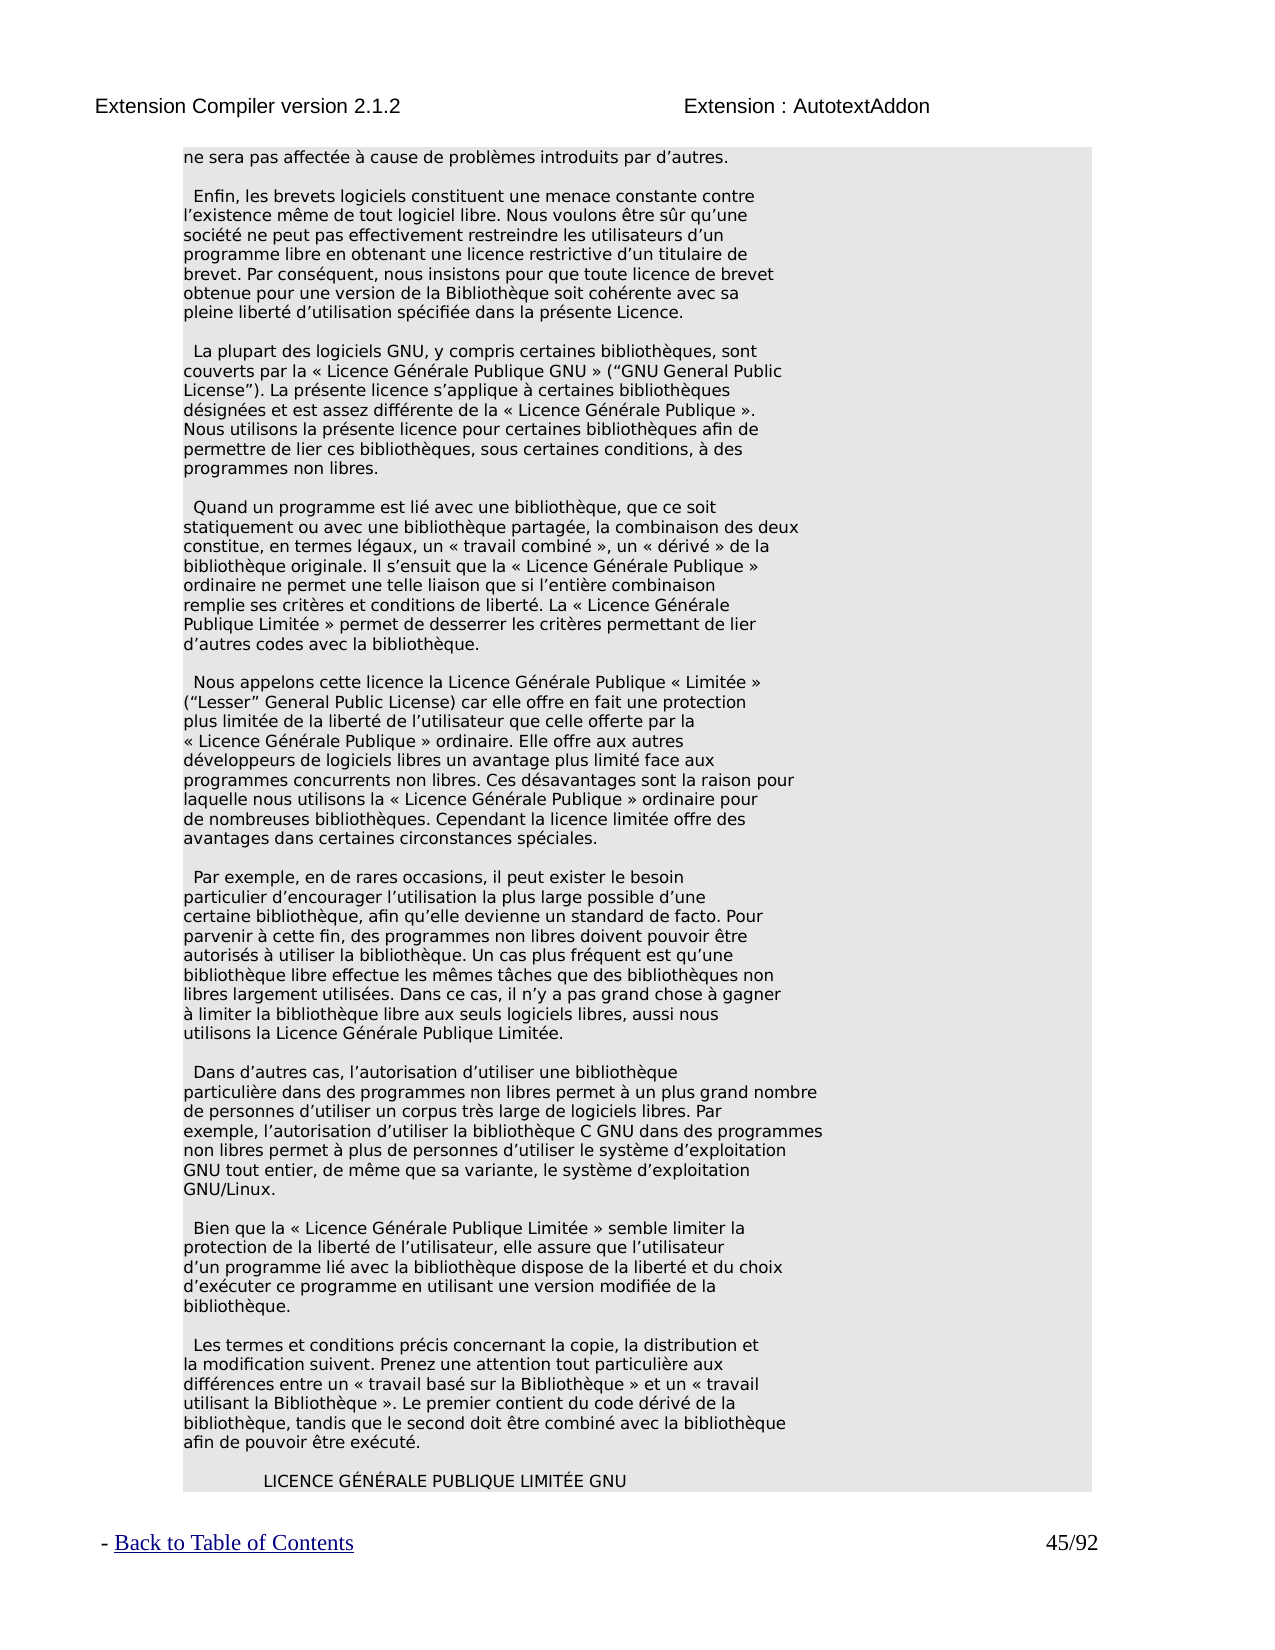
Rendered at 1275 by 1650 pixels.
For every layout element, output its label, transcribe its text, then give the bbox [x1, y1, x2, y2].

text programme libre en obtenant une licence restrictive d’un titulaire de [183, 245, 1092, 264]
text Dans d’autres cas, l’autorisation d’utiliser une bibliothèque [183, 1063, 1092, 1082]
text certaine bibliothèque, afin qu’elle devienne un standard de facto. Pour [183, 907, 1092, 927]
text d’exécuter ce programme en utilisant une version modifiée de la [183, 1277, 1092, 1297]
text particulière dans des programmes non libres permet à un plus grand nombre [183, 1082, 1092, 1102]
text permettre de lier ces bibliothèques, sous certaines conditions, à des [183, 440, 1092, 459]
text Nous appelons cette licence la Licence Générale Publique « Limitée » [183, 673, 1092, 693]
text GNU tout entier, de même que sa variante, le système d’exploitation [183, 1160, 1092, 1180]
text particulier d’encourager l’utilisation la plus large possible d’une [183, 888, 1092, 907]
text bibliothèque libre effectue les mêmes tâches que des bibliothèques non [183, 966, 1092, 985]
text GNU/Linux. [183, 1180, 1092, 1199]
text de nombreuses bibliothèques. Cependant la licence limitée offre des [183, 810, 1092, 829]
text bibliothèque originale. Il s’ensuit que la « Licence Générale Publique » [183, 557, 1092, 576]
text d’autres codes avec la bibliothèque. [183, 634, 1092, 654]
text afin de pouvoir être exécuté. [183, 1433, 1092, 1453]
text libres largement utilisées. Dans ce cas, il n’y a pas grand chose à gagner [183, 985, 1092, 1004]
text utilisant la Bibliothèque ». Le premier contient du code dérivé de la [183, 1394, 1092, 1414]
text statiquement ou avec une bibliothèque partagée, la combinaison des deux [183, 518, 1092, 537]
text programmes concurrents non libres. Ces désavantages sont la raison pour [183, 771, 1092, 790]
text remplie ses critères et conditions de liberté. La « Licence Générale [183, 596, 1092, 615]
text Les termes et conditions précis concernant la copie, la distribution et [183, 1336, 1092, 1355]
text License”). La présente licence s’applique à certaines bibliothèques [183, 381, 1092, 401]
text développeurs de logiciels libres un avantage plus limité face aux [183, 751, 1092, 771]
text pleine liberté d’utilisation spécifiée dans la présente Licence. [183, 303, 1092, 323]
text différences entre un « travail basé sur la Bibliothèque » et un « travail [183, 1375, 1092, 1394]
text Publique Limitée » permet de desserrer les critères permettant de lier [183, 615, 1092, 634]
text autorisés à utiliser la bibliothèque. Un cas plus fréquent est qu’une [183, 946, 1092, 966]
text Enfin, les brevets logiciels constituent une menace constante contre [183, 186, 1092, 206]
text désignées et est assez différente de la « Licence Générale Publique ». [183, 401, 1092, 420]
text d’un programme lié avec la bibliothèque dispose de la liberté et du choix [183, 1258, 1092, 1277]
text ordinaire ne permet une telle liaison que si l’entière combinaison [183, 576, 1092, 596]
text exemple, l’autorisation d’utiliser la bibliothèque C GNU dans des programmes [183, 1121, 1092, 1141]
text constitue, en termes légaux, un « travail combiné », un « dérivé » de la [183, 537, 1092, 557]
text bibliothèque, tandis que le second doit être combiné avec la bibliothèque [183, 1414, 1092, 1433]
text programmes non libres. [183, 459, 1092, 479]
text Nous utilisons la présente licence pour certaines bibliothèques afin de [183, 420, 1092, 440]
text Par exemple, en de rares occasions, il peut exister le besoin [183, 868, 1092, 888]
text bibliothèque. [183, 1297, 1092, 1316]
text avantages dans certaines circonstances spéciales. [183, 829, 1092, 849]
text (“Lesser” General Public License) car elle offre en fait une protection [183, 693, 1092, 712]
text société ne peut pas effectivement restreindre les utilisateurs d’un [183, 225, 1092, 245]
text la modification suivent. Prenez une attention tout particulière aux [183, 1355, 1092, 1375]
text utilisons la Licence Générale Publique Limitée. [183, 1024, 1092, 1043]
text Quand un programme est lié avec une bibliothèque, que ce soit [183, 498, 1092, 518]
text non libres permet à plus de personnes d’utiliser le système d’exploitation [183, 1141, 1092, 1160]
text protection de la liberté de l’utilisateur, elle assure que l’utilisateur [183, 1238, 1092, 1258]
text couverts par la « Licence Générale Publique GNU » (“GNU General Public [183, 362, 1092, 381]
text « Licence Générale Publique » ordinaire. Elle offre aux autres [183, 732, 1092, 751]
text obtenue pour une version de la Bibliothèque soit cohérente avec sa [183, 284, 1092, 303]
text Bien que la « Licence Générale Publique Limitée » semble limiter la [183, 1219, 1092, 1238]
text LICENCE GÉNÉRALE PUBLIQUE LIMITÉE GNU [183, 1472, 1092, 1492]
text à limiter la bibliothèque libre aux seuls logiciels libres, aussi nous [183, 1004, 1092, 1024]
text ne sera pas affectée à cause de problèmes introduits par d’autres. [183, 147, 1092, 167]
text plus limitée de la liberté de l’utilisateur que celle offerte par la [183, 712, 1092, 732]
text parvenir à cette fin, des programmes non libres doivent pouvoir être [183, 927, 1092, 946]
text laquelle nous utilisons la « Licence Générale Publique » ordinaire pour [183, 790, 1092, 810]
text brevet. Par conséquent, nous insistons pour que toute licence de brevet [183, 264, 1092, 284]
text l’existence même de tout logiciel libre. Nous voulons être sûr qu’une [183, 206, 1092, 225]
text de personnes d’utiliser un corpus très large de logiciels libres. Par [183, 1102, 1092, 1121]
text La plupart des logiciels GNU, y compris certaines bibliothèques, sont [183, 342, 1092, 362]
